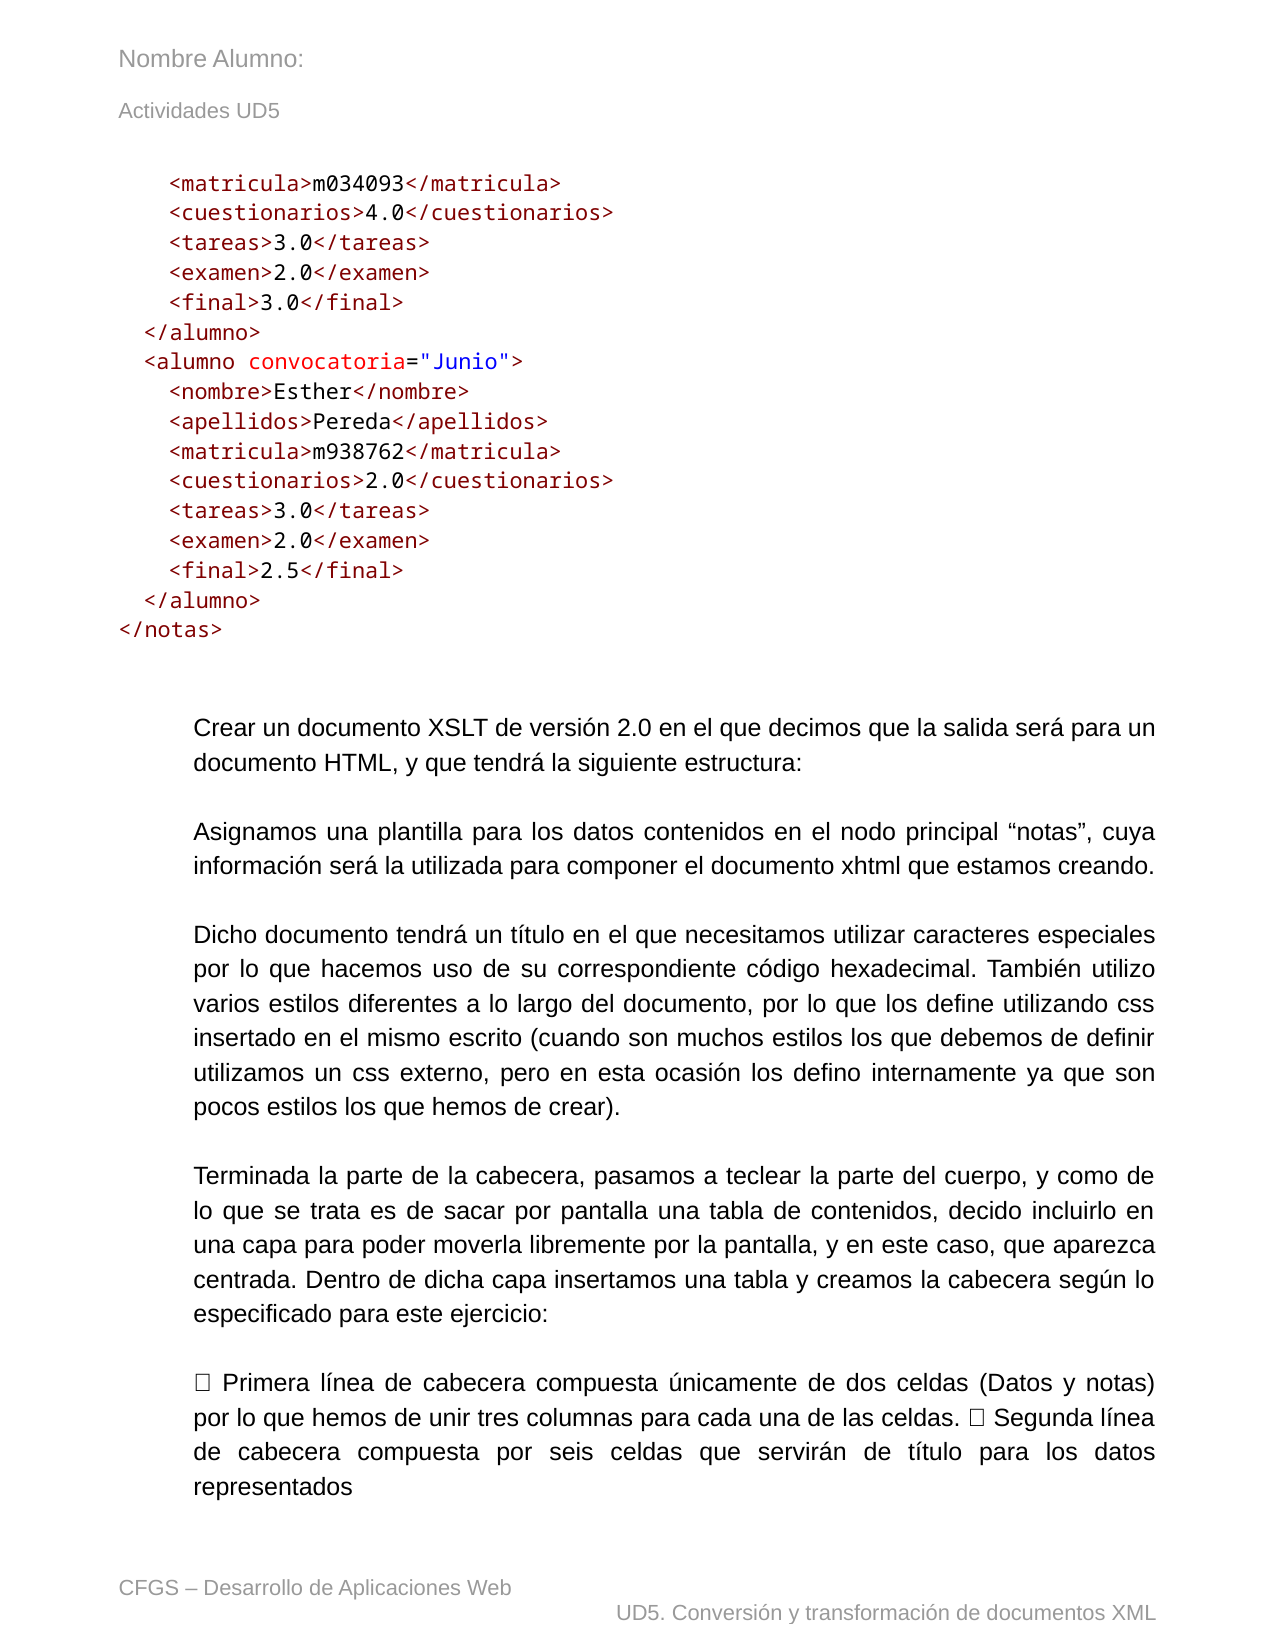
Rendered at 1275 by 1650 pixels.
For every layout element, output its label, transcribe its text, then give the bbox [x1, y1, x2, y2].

text <matricula>m938762</matricula> [118, 436, 1157, 465]
text <apellidos>Pereda</apellidos> [118, 406, 1157, 436]
text <nombre>Esther</nombre> [118, 376, 1157, 406]
text <tareas>3.0</tareas> [118, 227, 1157, 257]
subtitle Dicho documento tendrá un título en el que necesitamos utilizar caracteres especiales por lo que hacemos uso de su correspondiente código hexadecimal. También utilizo varios estilos diferentes a lo largo del documento, por lo que los define utilizando css insertado en el mismo escrito (cuando son muchos estilos los que debemos de definir utilizamos un css externo, pero en esta ocasión los defino internamente ya que son pocos estilos los que hemos de crear). [193, 920, 1157, 1121]
text <matricula>m034093</matricula> [118, 167, 1157, 197]
text <alumno convocatoria="Junio"> [118, 346, 1157, 376]
text </alumno> [118, 316, 1157, 346]
text <examen>2.0</examen> [118, 525, 1157, 555]
text </notas> [118, 614, 1157, 644]
subtitle Terminada la parte de la cabecera, pasamos a teclear la parte del cuerpo, y como de lo que se trata es de sacar por pantalla una tabla de contenidos, decido incluirlo en una capa para poder moverla libremente por la pantalla, y en este caso, que aparezca centrada. Dentro de dicha capa insertamos una tabla y creamos la cabecera según lo especificado para este ejercicio: [193, 1161, 1157, 1328]
text <examen>2.0</examen> [118, 257, 1157, 287]
text <final>3.0</final> [118, 287, 1157, 316]
text <tareas>3.0</tareas> [118, 495, 1157, 525]
text <cuestionarios>4.0</cuestionarios> [118, 197, 1157, 227]
text </alumno> [118, 584, 1157, 614]
text <cuestionarios>2.0</cuestionarios> [118, 465, 1157, 495]
subtitle  Primera línea de cabecera compuesta únicamente de dos celdas (Datos y notas) por lo que hemos de unir tres columnas para cada una de las celdas.  Segunda línea de cabecera compuesta por seis celdas que servirán de título para los datos representados [193, 1368, 1157, 1500]
subtitle Asignamos una plantilla para los datos contenidos en el nodo principal “notas”, cuya información será la utilizada para componer el documento xhtml que estamos creando. [193, 817, 1157, 880]
text <final>2.5</final> [118, 555, 1157, 584]
subtitle Crear un documento XSLT de versión 2.0 en el que decimos que la salida será para un documento HTML, y que tendrá la siguiente estructura: [193, 713, 1157, 776]
